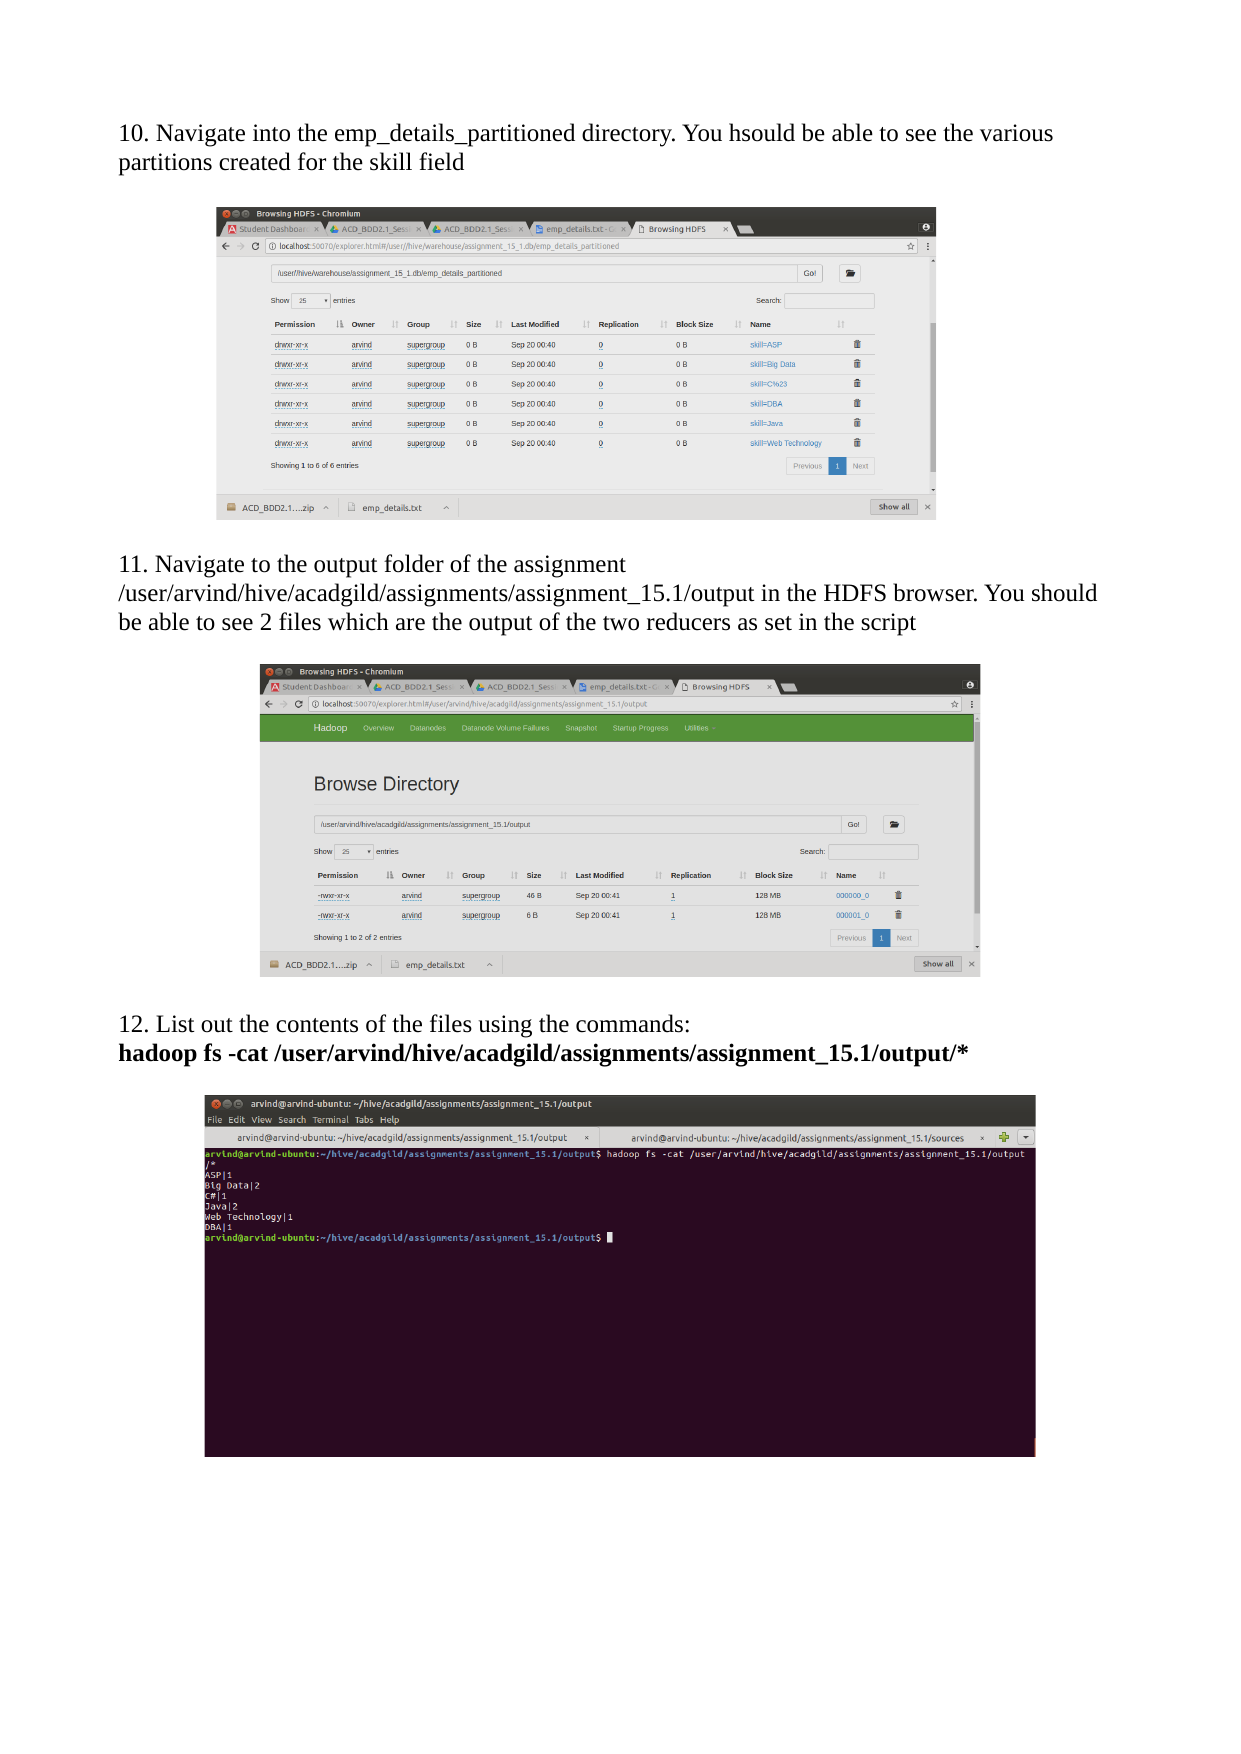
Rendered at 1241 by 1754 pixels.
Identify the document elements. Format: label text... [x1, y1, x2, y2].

picture [204, 1095, 1036, 1457]
text hadoop fs -cat /user/arvind/hive/acadgild/assignments/assignment_15.1/output/* [118, 1038, 1122, 1067]
picture [216, 207, 937, 520]
text 10. Navigate into the emp_details_partitioned directory. You hsould be able to see the various partitions created for the skill field [118, 118, 1122, 176]
picture [259, 664, 981, 977]
text 11. Navigate to the output folder of the assignment /user/arvind/hive/acadgild/assignments/assignment_15.1/output in the HDFS browser. You should be able to see 2 files which are the output of the two reducers as set in the script [118, 549, 1122, 636]
text 12. List out the contents of the files using the commands: [118, 1009, 1122, 1038]
